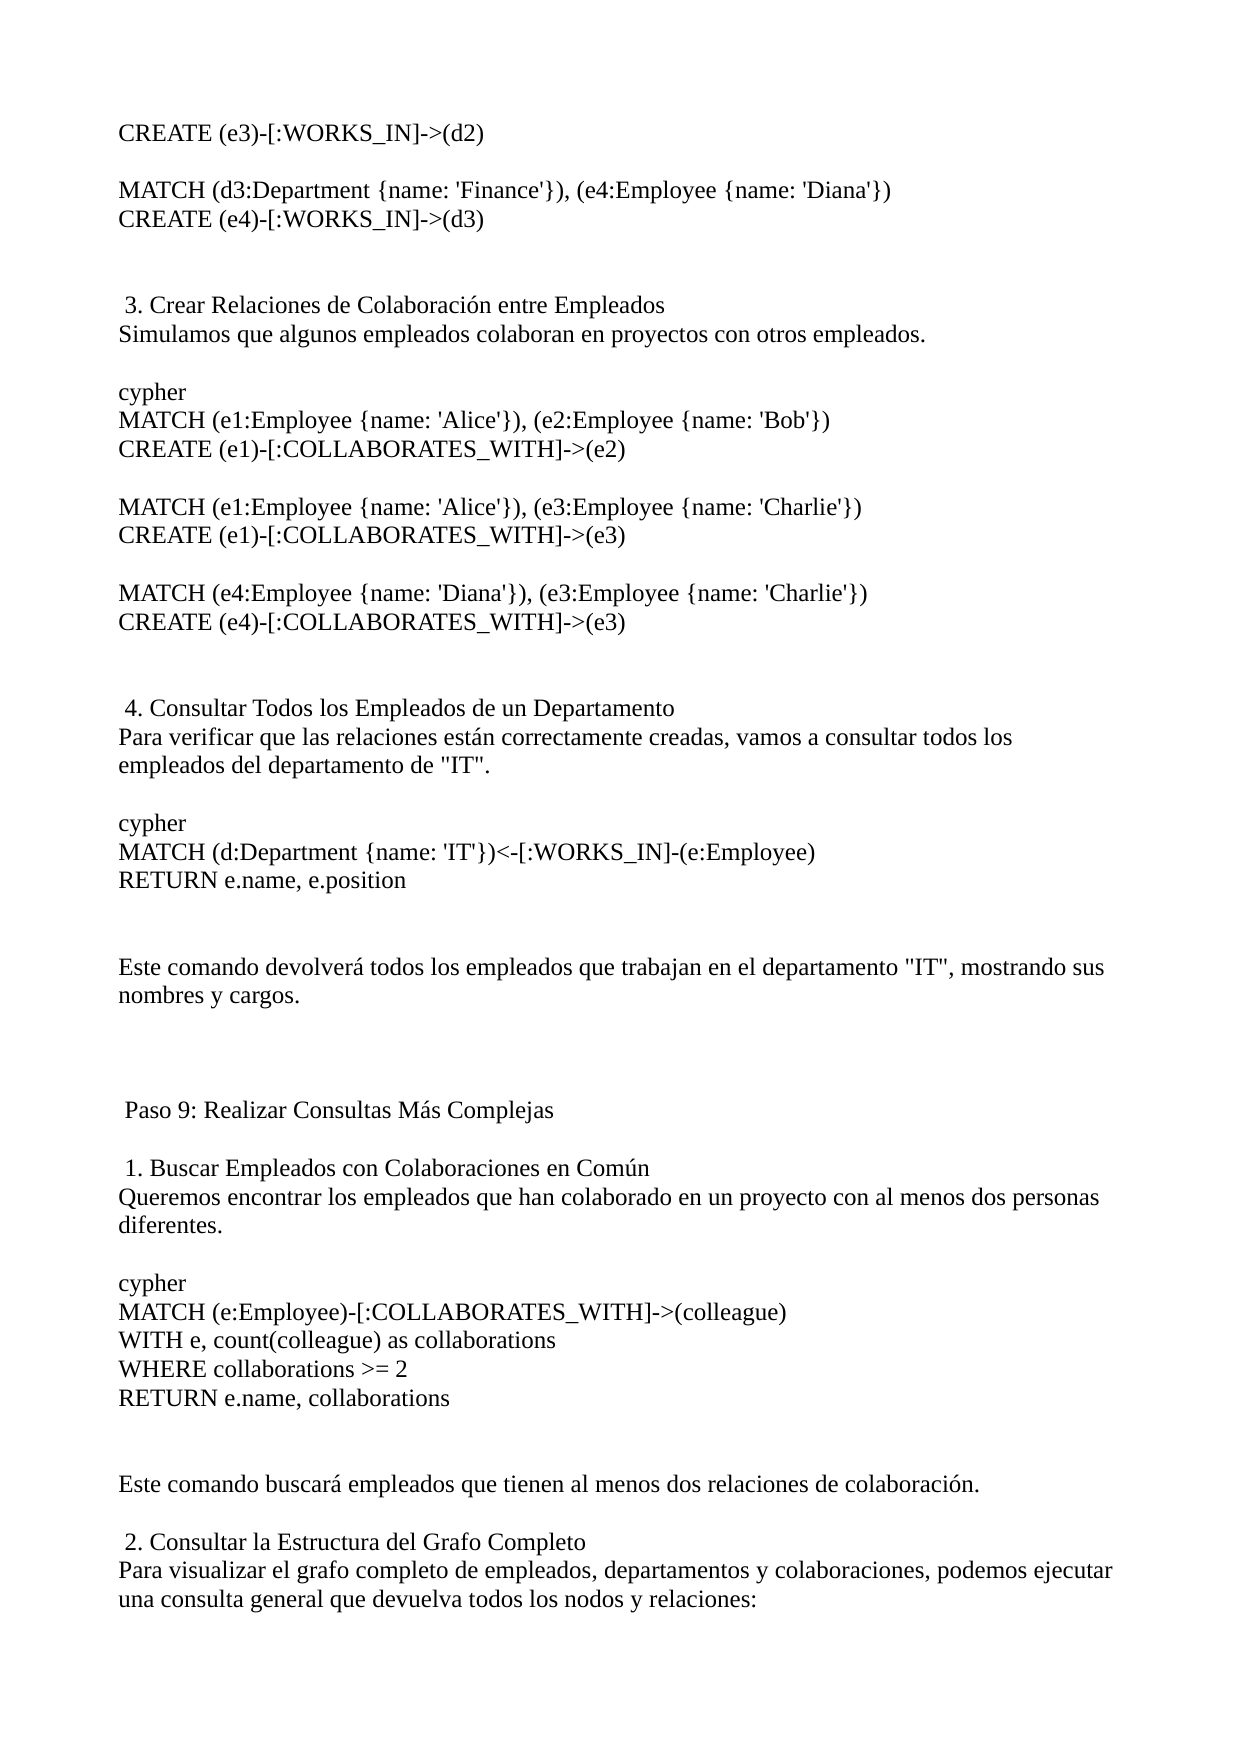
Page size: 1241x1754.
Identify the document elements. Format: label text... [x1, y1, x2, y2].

text MATCH (d3:Department {name: 'Finance'}), (e4:Employee {name: 'Diana'}) [118, 176, 1122, 204]
text Paso 9: Realizar Consultas Más Complejas [118, 1096, 1122, 1124]
text MATCH (d:Department {name: 'IT'})<-[:WORKS_IN]-(e:Employee) [118, 837, 1122, 866]
text WITH e, count(colleague) as collaborations [118, 1326, 1122, 1354]
text cypher [118, 808, 1122, 837]
text 2. Consultar la Estructura del Grafo Completo [118, 1527, 1122, 1556]
text MATCH (e:Employee)-[:COLLABORATES_WITH]->(colleague) [118, 1297, 1122, 1326]
text Este comando devolverá todos los empleados que trabajan en el departamento "IT", mostrando sus nombres y cargos. [118, 952, 1122, 1009]
text RETURN e.name, e.position [118, 866, 1122, 894]
text CREATE (e4)-[:WORKS_IN]->(d3) [118, 204, 1122, 233]
text MATCH (e1:Employee {name: 'Alice'}), (e2:Employee {name: 'Bob'}) [118, 406, 1122, 434]
text 1. Buscar Empleados con Colaboraciones en Común [118, 1153, 1122, 1182]
text MATCH (e1:Employee {name: 'Alice'}), (e3:Employee {name: 'Charlie'}) [118, 492, 1122, 521]
text RETURN e.name, collaborations [118, 1383, 1122, 1412]
text 3. Crear Relaciones de Colaboración entre Empleados [118, 291, 1122, 319]
text 4. Consultar Todos los Empleados de un Departamento [118, 693, 1122, 722]
text cypher [118, 377, 1122, 406]
text WHERE collaborations >= 2 [118, 1354, 1122, 1383]
text Simulamos que algunos empleados colaboran en proyectos con otros empleados. [118, 319, 1122, 348]
text Este comando buscará empleados que tienen al menos dos relaciones de colaboración. [118, 1469, 1122, 1498]
text CREATE (e1)-[:COLLABORATES_WITH]->(e3) [118, 521, 1122, 549]
text Para verificar que las relaciones están correctamente creadas, vamos a consultar todos los empleados del departamento de "IT". [118, 722, 1122, 779]
text MATCH (e4:Employee {name: 'Diana'}), (e3:Employee {name: 'Charlie'}) [118, 578, 1122, 607]
text CREATE (e3)-[:WORKS_IN]->(d2) [118, 118, 1122, 147]
text CREATE (e1)-[:COLLABORATES_WITH]->(e2) [118, 434, 1122, 463]
text Queremos encontrar los empleados que han colaborado en un proyecto con al menos dos personas diferentes. [118, 1182, 1122, 1239]
text Para visualizar el grafo completo de empleados, departamentos y colaboraciones, podemos ejecutar una consulta general que devuelva todos los nodos y relaciones: [118, 1556, 1122, 1613]
text CREATE (e4)-[:COLLABORATES_WITH]->(e3) [118, 607, 1122, 636]
text cypher [118, 1268, 1122, 1297]
